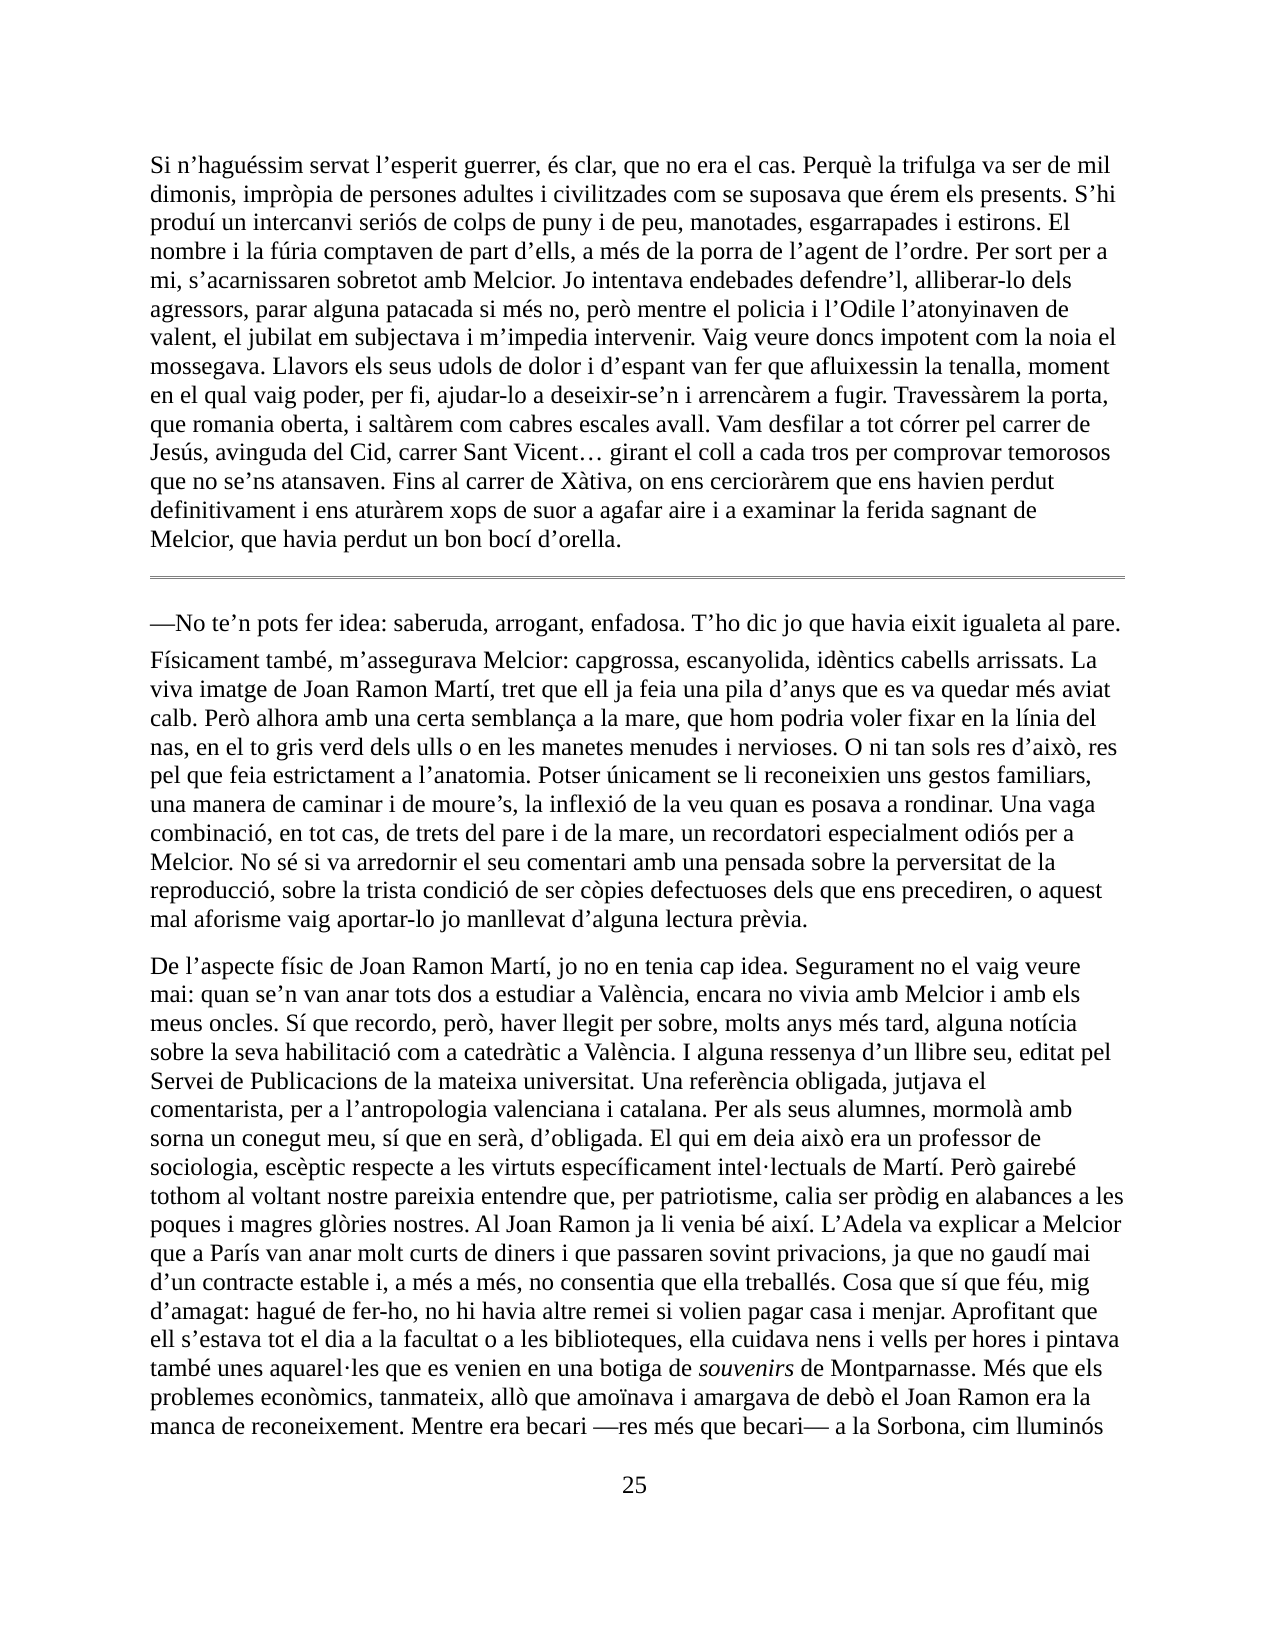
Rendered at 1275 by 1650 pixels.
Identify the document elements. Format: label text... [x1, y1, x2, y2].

text —No te’n pots fer idea: saberuda, arrogant, enfadosa. T’ho dic jo que havia eixit igualeta al pare. [150, 608, 1125, 636]
text De l’aspecte físic de Joan Ramon Martí, jo no en tenia cap idea. Segurament no el vaig veure mai: quan se’n van anar tots dos a estudiar a València, encara no vivia amb Melcior i amb els meus oncles. Sí que recordo, però, haver llegit per sobre, molts anys més tard, alguna notícia sobre la seva habilitació com a catedràtic a València. I alguna ressenya d’un llibre seu, editat pel Servei de Publicacions de la mateixa universitat. Una referència obligada, jutjava el comentarista, per a l’antropologia valenciana i catalana. Per als seus alumnes, mormolà amb sorna un conegut meu, sí que en serà, d’obligada. El qui em deia això era un professor de sociologia, escèptic respecte a les virtuts específicament intel·lectuals de Martí. Però gairebé tothom al voltant nostre pareixia entendre que, per patriotisme, calia ser pròdig en alabances a les poques i magres glòries nostres. Al Joan Ramon ja li venia bé així. L’Adela va explicar a Melcior que a París van anar molt curts de diners i que passaren sovint privacions, ja que no gaudí mai d’un contracte estable i, a més a més, no consentia que ella treballés. Cosa que sí que féu, mig d’amagat: hagué de fer-ho, no hi havia altre remei si volien pagar casa i menjar. Aprofitant que ell s’estava tot el dia a la facultat o a les biblioteques, ella cuidava nens i vells per hores i pintava també unes aquarel·les que es venien en una botiga de souvenirs de Montparnasse. Més que els problemes econòmics, tanmateix, allò que amoïnava i amargava de debò el Joan Ramon era la manca de reconeixement. Mentre era becari —res més que becari— a la Sorbona, cim lluminós [150, 951, 1125, 1439]
text Físicament també, m’assegurava Melcior: capgrossa, escanyolida, idèntics cabells arrissats. La viva imatge de Joan Ramon Martí, tret que ell ja feia una pila d’anys que es va quedar més aviat calb. Però alhora amb una certa semblança a la mare, que hom podria voler fixar en la línia del nas, en el to gris verd dels ulls o en les manetes menudes i nervioses. O ni tan sols res d’això, res pel que feia estrictament a l’anatomia. Potser únicament se li reconeixien uns gestos familiars, una manera de caminar i de moure’s, la inflexió de la veu quan es posava a rondinar. Una vaga combinació, en tot cas, de trets del pare i de la mare, un recordatori especialment odiós per a Melcior. No sé si va arredornir el seu comentari amb una pensada sobre la perversitat de la reproducció, sobre la trista condició de ser còpies defectuoses dels que ens precediren, o aquest mal aforisme vaig aportar-lo jo manllevat d’alguna lectura prèvia. [150, 645, 1125, 933]
text Si n’haguéssim servat l’esperit guerrer, és clar, que no era el cas. Perquè la trifulga va ser de mil dimonis, impròpia de persones adultes i civilitzades com se suposava que érem els presents. S’hi produí un intercanvi seriós de colps de puny i de peu, manotades, esgarrapades i estirons. El nombre i la fúria comptaven de part d’ells, a més de la porra de l’agent de l’ordre. Per sort per a mi, s’acarnissaren sobretot amb Melcior. Jo intentava endebades defendre’l, alliberar-lo dels agressors, parar alguna patacada si més no, però mentre el policia i l’Odile l’atonyinaven de valent, el jubilat em subjectava i m’impedia intervenir. Vaig veure doncs impotent com la noia el mossegava. Llavors els seus udols de dolor i d’espant van fer que afluixessin la tenalla, moment en el qual vaig poder, per fi, ajudar-lo a deseixir-se’n i arrencàrem a fugir. Travessàrem la porta, que romania oberta, i saltàrem com cabres escales avall. Vam desfilar a tot córrer pel carrer de Jesús, avinguda del Cid, carrer Sant Vicent… girant el coll a cada tros per comprovar temorosos que no se’ns atansaven. Fins al carrer de Xàtiva, on ens cercioràrem que ens havien perdut definitivament i ens aturàrem xops de suor a agafar aire i a examinar la ferida sagnant de Melcior, que havia perdut un bon bocí d’orella. [150, 150, 1125, 552]
